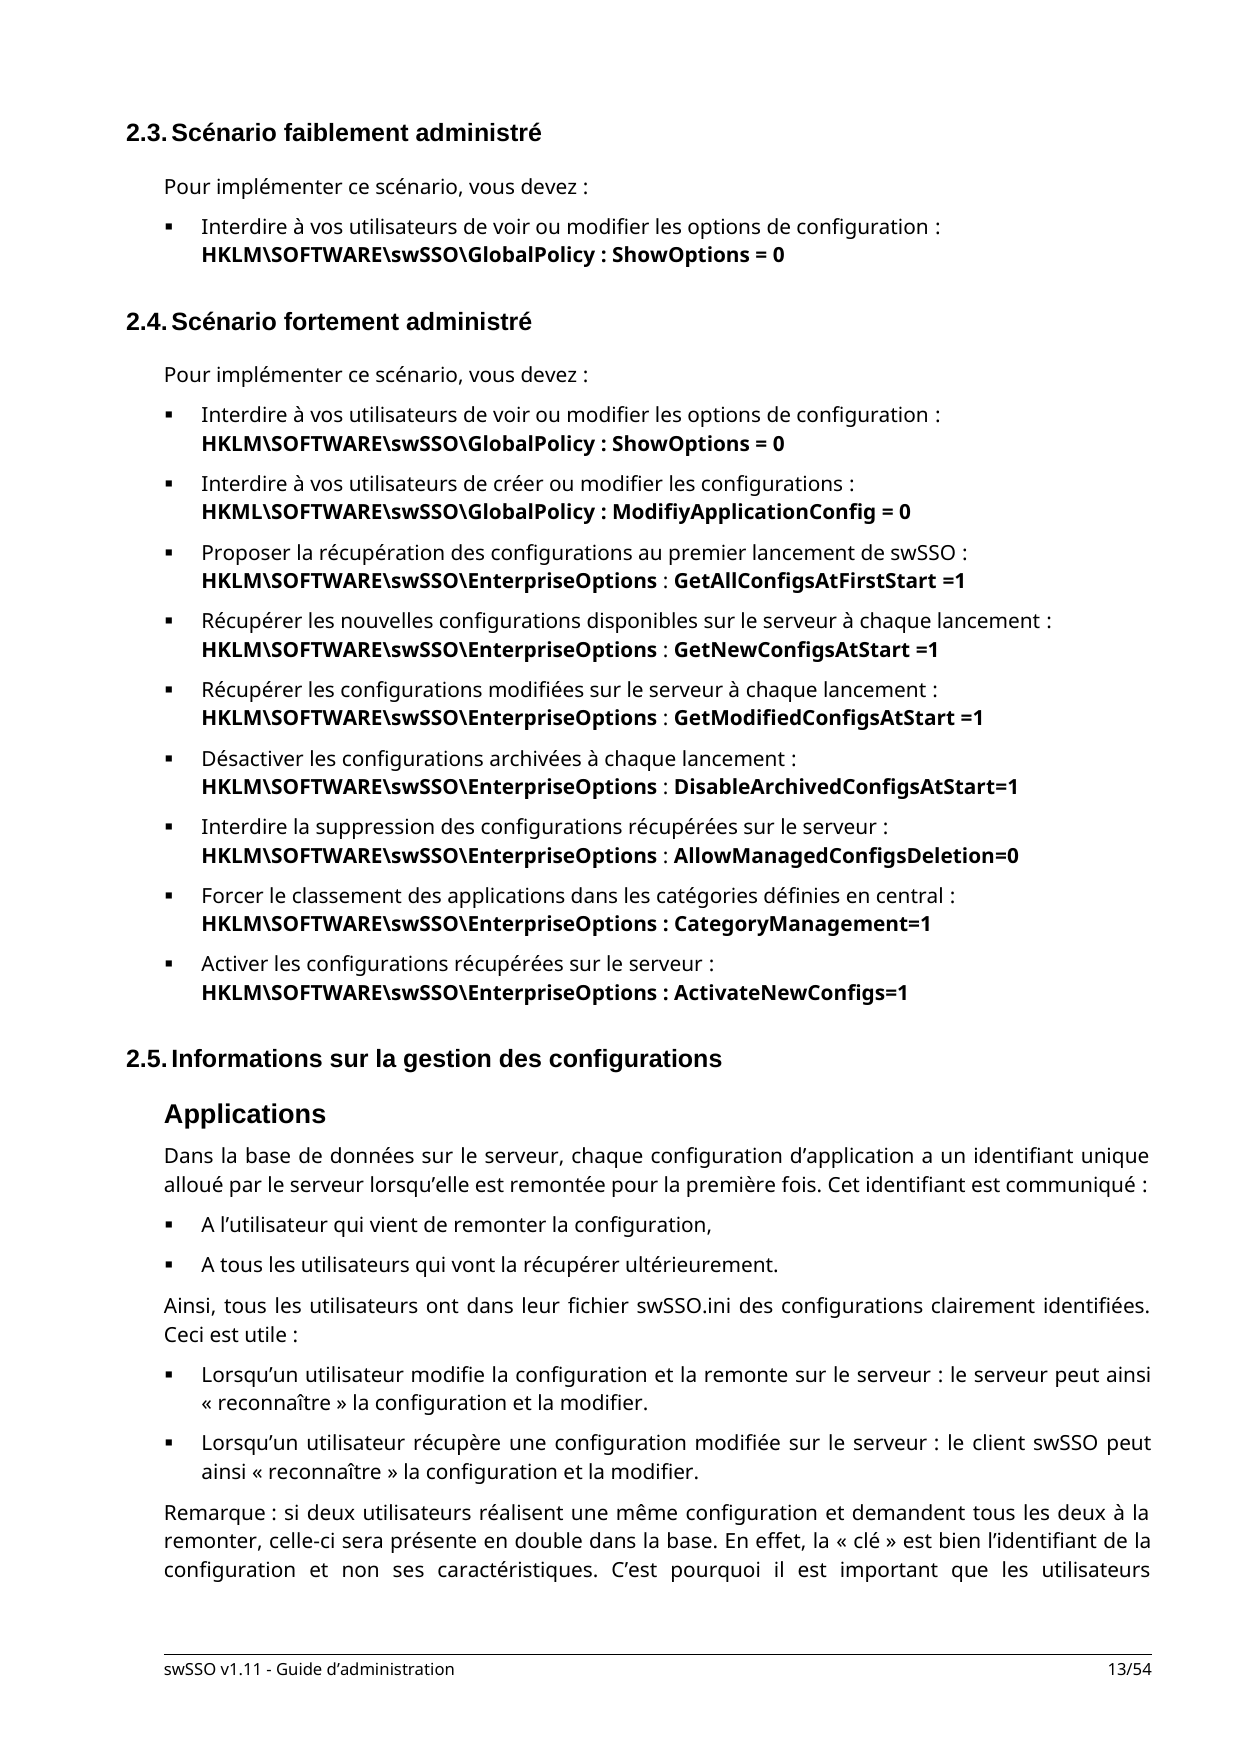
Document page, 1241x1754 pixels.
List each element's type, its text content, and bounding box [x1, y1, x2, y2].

list Activer les configurations récupérées sur le serveur : [164, 949, 1152, 978]
text HKLM\SOFTWARE\swSSO\EnterpriseOptions : GetNewConfigsAtStart =1 [201, 635, 1152, 663]
text Pour implémenter ce scénario, vous devez : [164, 172, 1152, 200]
list Lorsqu’un utilisateur modifie la configuration et la remonte sur le serveur : le serveur peut ainsi « reconnaître » la configuration et la modifier. [164, 1360, 1152, 1417]
list Interdire à vos utilisateurs de voir ou modifier les options de configuration : [164, 400, 1152, 429]
subtitle Informations sur la gestion des configurations [126, 1044, 1152, 1073]
list A tous les utilisateurs qui vont la récupérer ultérieurement. [164, 1250, 1152, 1279]
list Interdire la suppression des configurations récupérées sur le serveur : [164, 812, 1152, 841]
text Ainsi, tous les utilisateurs ont dans leur fichier swSSO.ini des configurations clairement identifiées. Ceci est utile : [164, 1291, 1152, 1348]
text HKLM\SOFTWARE\swSSO\EnterpriseOptions : CategoryManagement=1 [201, 909, 1152, 938]
text Remarque : si deux utilisateurs réalisent une même configuration et demandent tous les deux à la remonter, celle-ci sera présente en double dans la base. En effet, la « clé » est bien l’identifiant de la configuration et non ses caractéristiques. C’est pourquoi il est important que les utilisateurs [164, 1498, 1152, 1583]
list Récupérer les configurations modifiées sur le serveur à chaque lancement : [164, 675, 1152, 703]
text HKLM\SOFTWARE\swSSO\GlobalPolicy : ShowOptions = 0 [201, 429, 1152, 457]
subtitle Applications [164, 1098, 1152, 1129]
list Interdire à vos utilisateurs de voir ou modifier les options de configuration : [164, 212, 1152, 241]
list Proposer la récupération des configurations au premier lancement de swSSO : [164, 538, 1152, 566]
list Récupérer les nouvelles configurations disponibles sur le serveur à chaque lancement : [164, 606, 1152, 635]
text Dans la base de données sur le serveur, chaque configuration d’application a un identifiant unique alloué par le serveur lorsqu’elle est remontée pour la première fois. Cet identifiant est communiqué : [164, 1141, 1152, 1198]
text HKLM\SOFTWARE\swSSO\EnterpriseOptions : AllowManagedConfigsDeletion=0 [201, 841, 1152, 869]
list Lorsqu’un utilisateur récupère une configuration modifiée sur le serveur : le client swSSO peut ainsi « reconnaître » la configuration et la modifier. [164, 1428, 1152, 1485]
list Interdire à vos utilisateurs de créer ou modifier les configurations : [164, 469, 1152, 497]
list Forcer le classement des applications dans les catégories définies en central : [164, 881, 1152, 909]
text HKLM\SOFTWARE\swSSO\EnterpriseOptions : DisableArchivedConfigsAtStart=1 [201, 772, 1152, 801]
subtitle Scénario fortement administré [126, 306, 1152, 335]
list A l’utilisateur qui vient de remonter la configuration, [164, 1210, 1152, 1238]
text HKLM\SOFTWARE\swSSO\EnterpriseOptions : GetAllConfigsAtFirstStart =1 [201, 566, 1152, 594]
text Pour implémenter ce scénario, vous devez : [164, 360, 1152, 389]
subtitle Scénario faiblement administré [126, 118, 1152, 147]
text HKLM\SOFTWARE\swSSO\EnterpriseOptions : ActivateNewConfigs=1 [201, 978, 1152, 1006]
list Désactiver les configurations archivées à chaque lancement : [164, 744, 1152, 772]
text HKML\SOFTWARE\swSSO\GlobalPolicy : ModifiyApplicationConfig = 0 [201, 497, 1152, 526]
text HKLM\SOFTWARE\swSSO\EnterpriseOptions : GetModifiedConfigsAtStart =1 [201, 703, 1152, 732]
text HKLM\SOFTWARE\swSSO\GlobalPolicy : ShowOptions = 0 [201, 241, 1152, 269]
